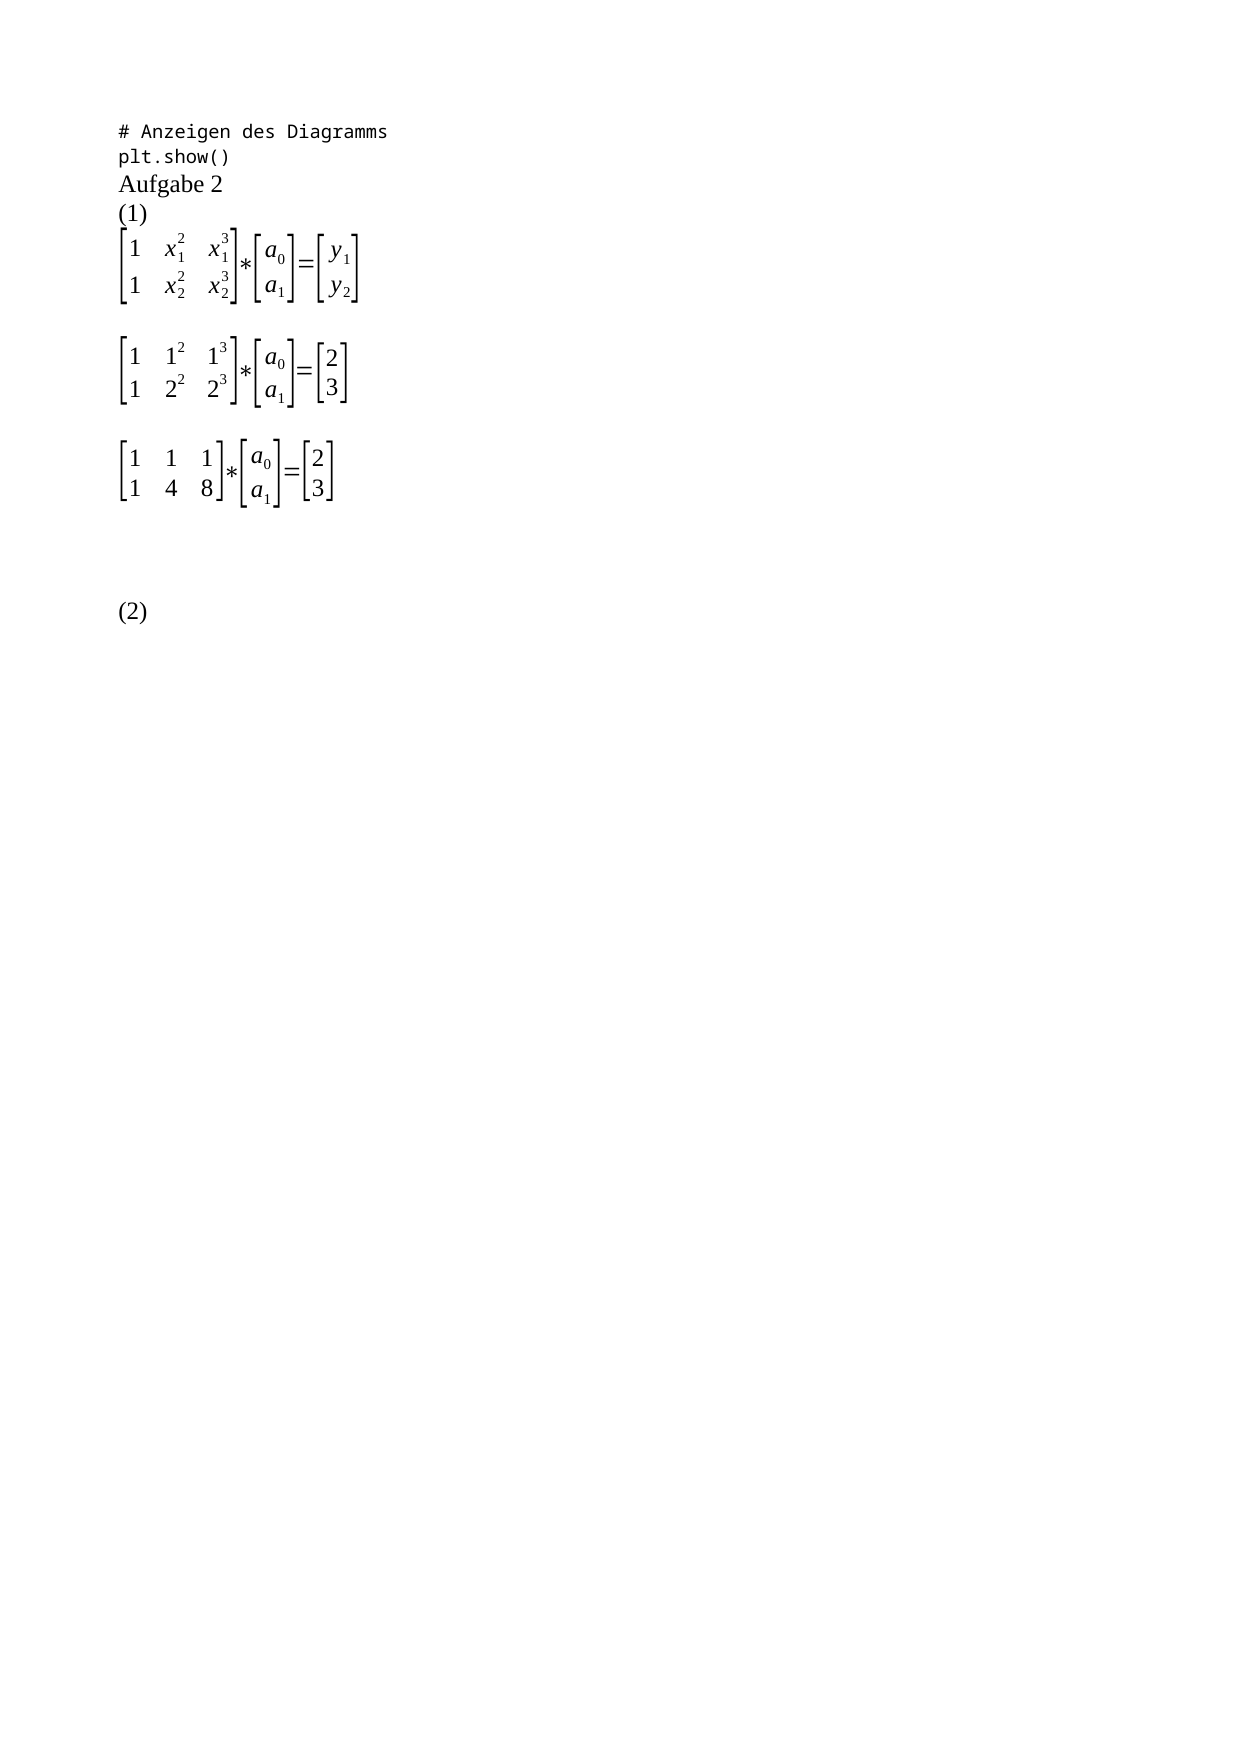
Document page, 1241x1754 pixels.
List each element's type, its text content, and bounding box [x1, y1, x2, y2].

text plt.show() [118, 144, 1122, 169]
text (2) [118, 596, 1122, 625]
text (1) [118, 198, 1122, 227]
text Aufgabe 2 [118, 169, 1122, 198]
text # Anzeigen des Diagramms [118, 118, 1122, 144]
